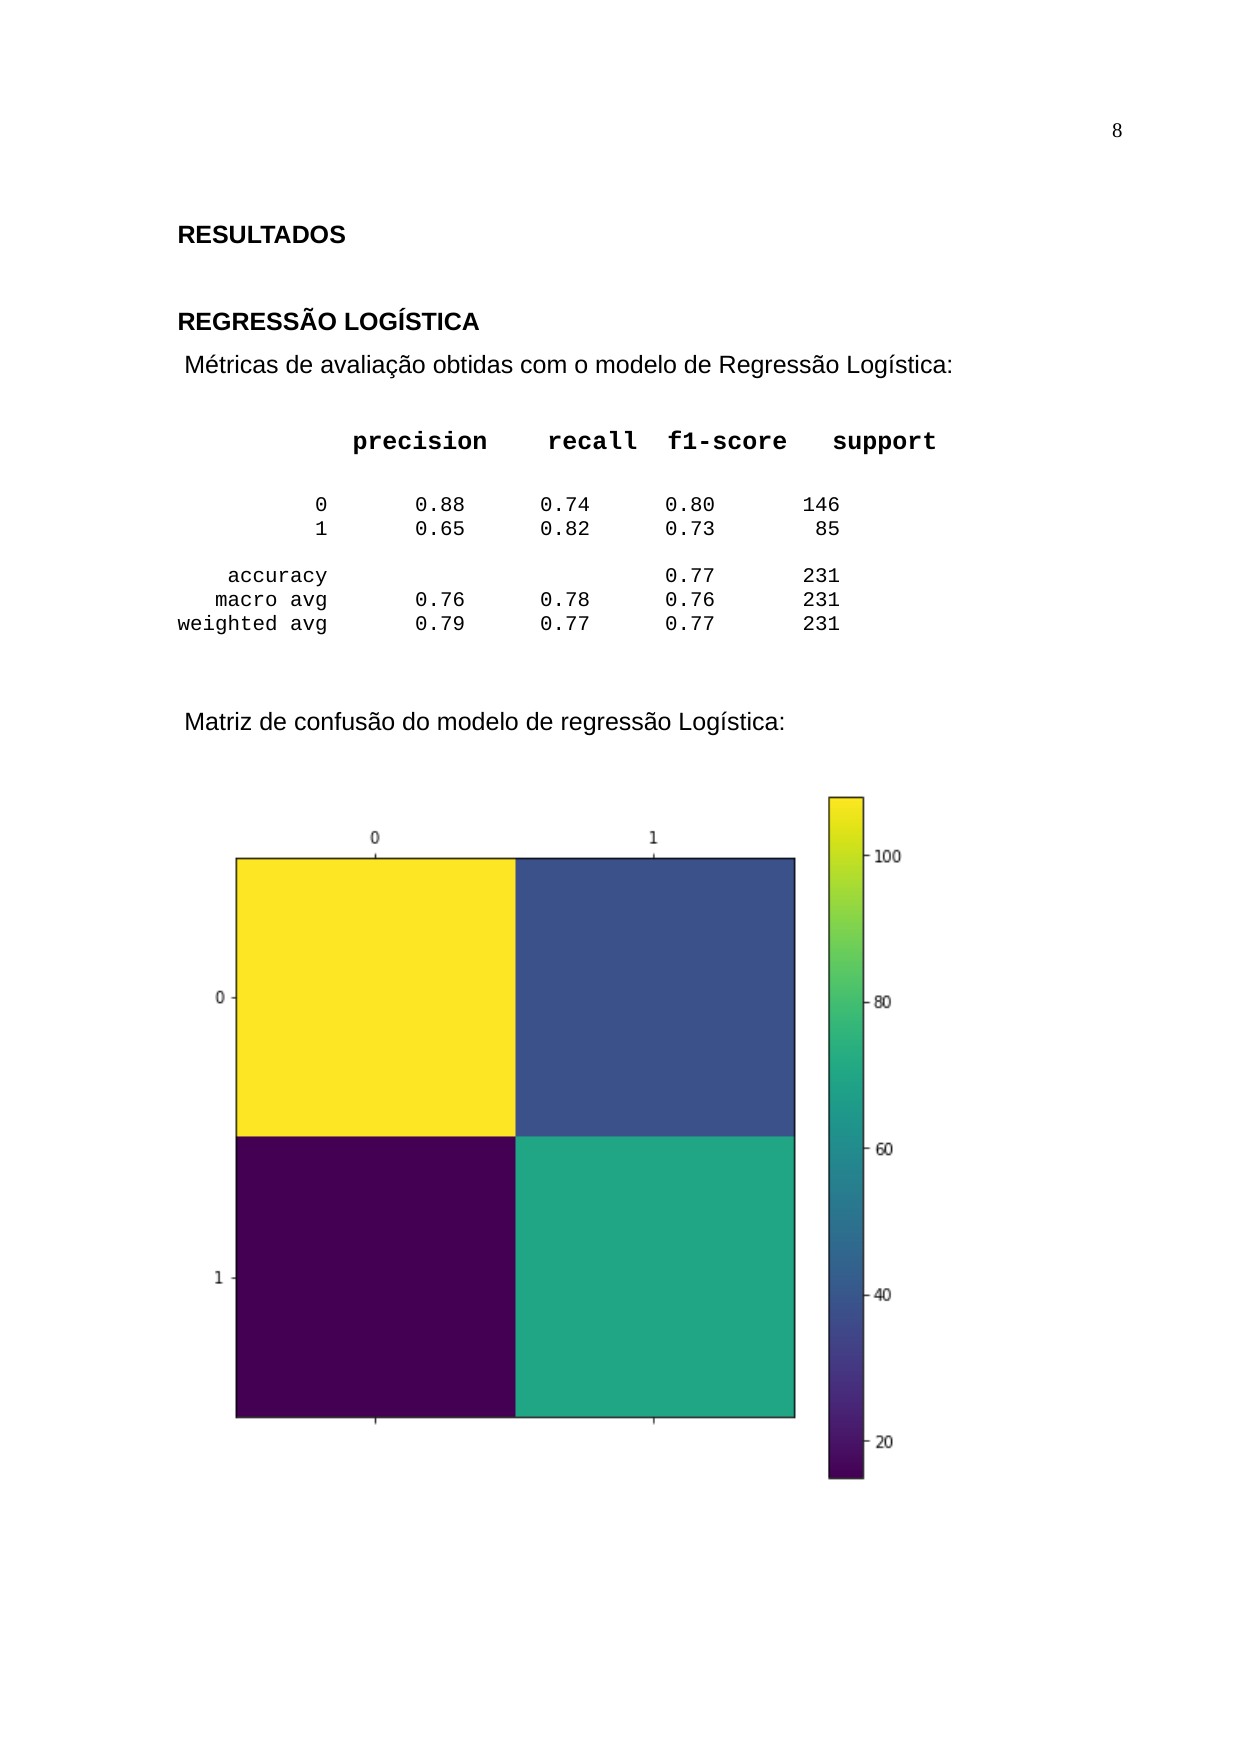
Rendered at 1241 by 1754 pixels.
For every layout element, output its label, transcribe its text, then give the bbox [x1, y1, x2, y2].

subtitle RESULTADOS [177, 220, 1122, 249]
text accuracy 0.77 231 [177, 565, 1122, 589]
text weighted avg 0.79 0.77 0.77 231 [177, 613, 1122, 636]
text 1 0.65 0.82 0.73 85 [177, 518, 1122, 542]
text macro avg 0.76 0.78 0.76 231 [177, 589, 1122, 613]
text Métricas de avaliação obtidas com o modelo de Regressão Logística: [177, 350, 1122, 378]
picture [203, 786, 913, 1489]
text 0 0.88 0.74 0.80 146 [177, 494, 1122, 518]
text REGRESSÃO LOGÍSTICA [177, 307, 1122, 335]
text Matriz de confusão do modelo de regressão Logística: [177, 707, 1122, 736]
text precision recall f1-score support [177, 428, 1122, 457]
